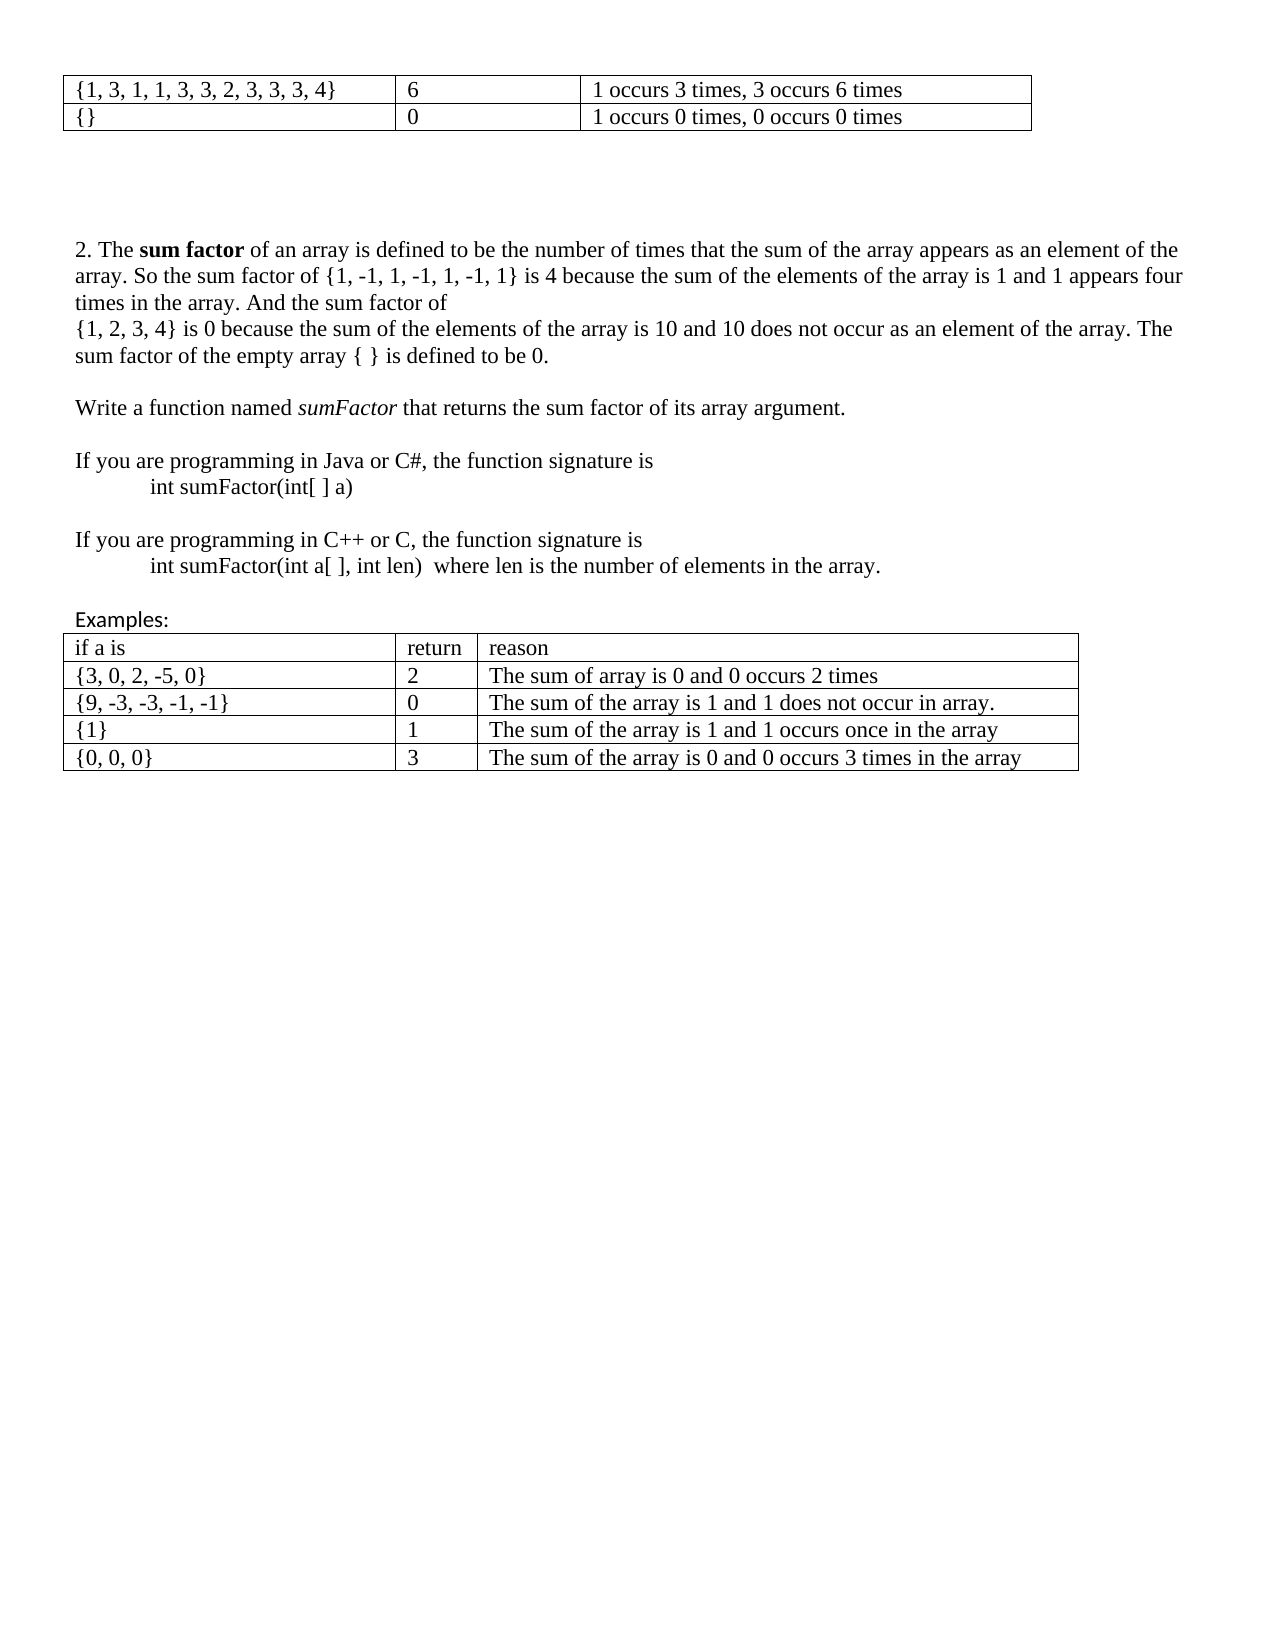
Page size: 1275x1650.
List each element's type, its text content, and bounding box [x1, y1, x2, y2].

text int sumFactor(int[ ] a) [75, 473, 1200, 500]
text Write a function named sumFactor that returns the sum factor of its array argument. [75, 394, 1200, 421]
table_cell 2 [396, 662, 477, 688]
table_cell {3, 0, 2, -5, 0} [64, 662, 395, 688]
text Examples: [75, 605, 1200, 633]
text {1, 2, 3, 4} is 0 because the sum of the elements of the array is 10 and 10 does not occur as an element of the array. The sum factor of the empty array { } is defined to be 0. [75, 315, 1200, 368]
table_cell 3 [396, 744, 477, 770]
text If you are programming in C++ or C, the function signature is [75, 526, 1200, 552]
table_cell The sum of the array is 1 and 1 does not occur in array. [478, 689, 1078, 715]
table_header reason [478, 634, 1078, 661]
table_cell The sum of array is 0 and 0 occurs 2 times [478, 662, 1078, 688]
table_cell {1, 3, 1, 1, 3, 3, 2, 3, 3, 3, 4} [64, 76, 395, 102]
text If you are programming in Java or C#, the function signature is [75, 447, 1200, 473]
table_cell 0 [396, 104, 580, 130]
table_cell {0, 0, 0} [64, 744, 395, 770]
text int sumFactor(int a[ ], int len) where len is the number of elements in the array. [75, 552, 1200, 579]
table_cell 1 occurs 0 times, 0 occurs 0 times [581, 104, 1031, 130]
table_cell {1} [64, 716, 395, 743]
table_cell 1 [396, 716, 477, 743]
table_cell 0 [396, 689, 477, 715]
table_cell {9, -3, -3, -1, -1} [64, 689, 395, 715]
table_cell 1 occurs 3 times, 3 occurs 6 times [581, 76, 1031, 102]
table_cell The sum of the array is 1 and 1 occurs once in the array [478, 716, 1078, 743]
table_cell The sum of the array is 0 and 0 occurs 3 times in the array [478, 744, 1078, 770]
table_header if a is [64, 634, 395, 661]
table_cell {} [64, 104, 395, 130]
table_header return [396, 634, 477, 661]
table_cell 6 [396, 76, 580, 102]
text 2. The sum factor of an array is defined to be the number of times that the sum of the array appears as an element of the array. So the sum factor of {1, -1, 1, -1, 1, -1, 1} is 4 because the sum of the elements of the array is 1 and 1 appears four times in the array. And the sum factor of [75, 236, 1200, 315]
